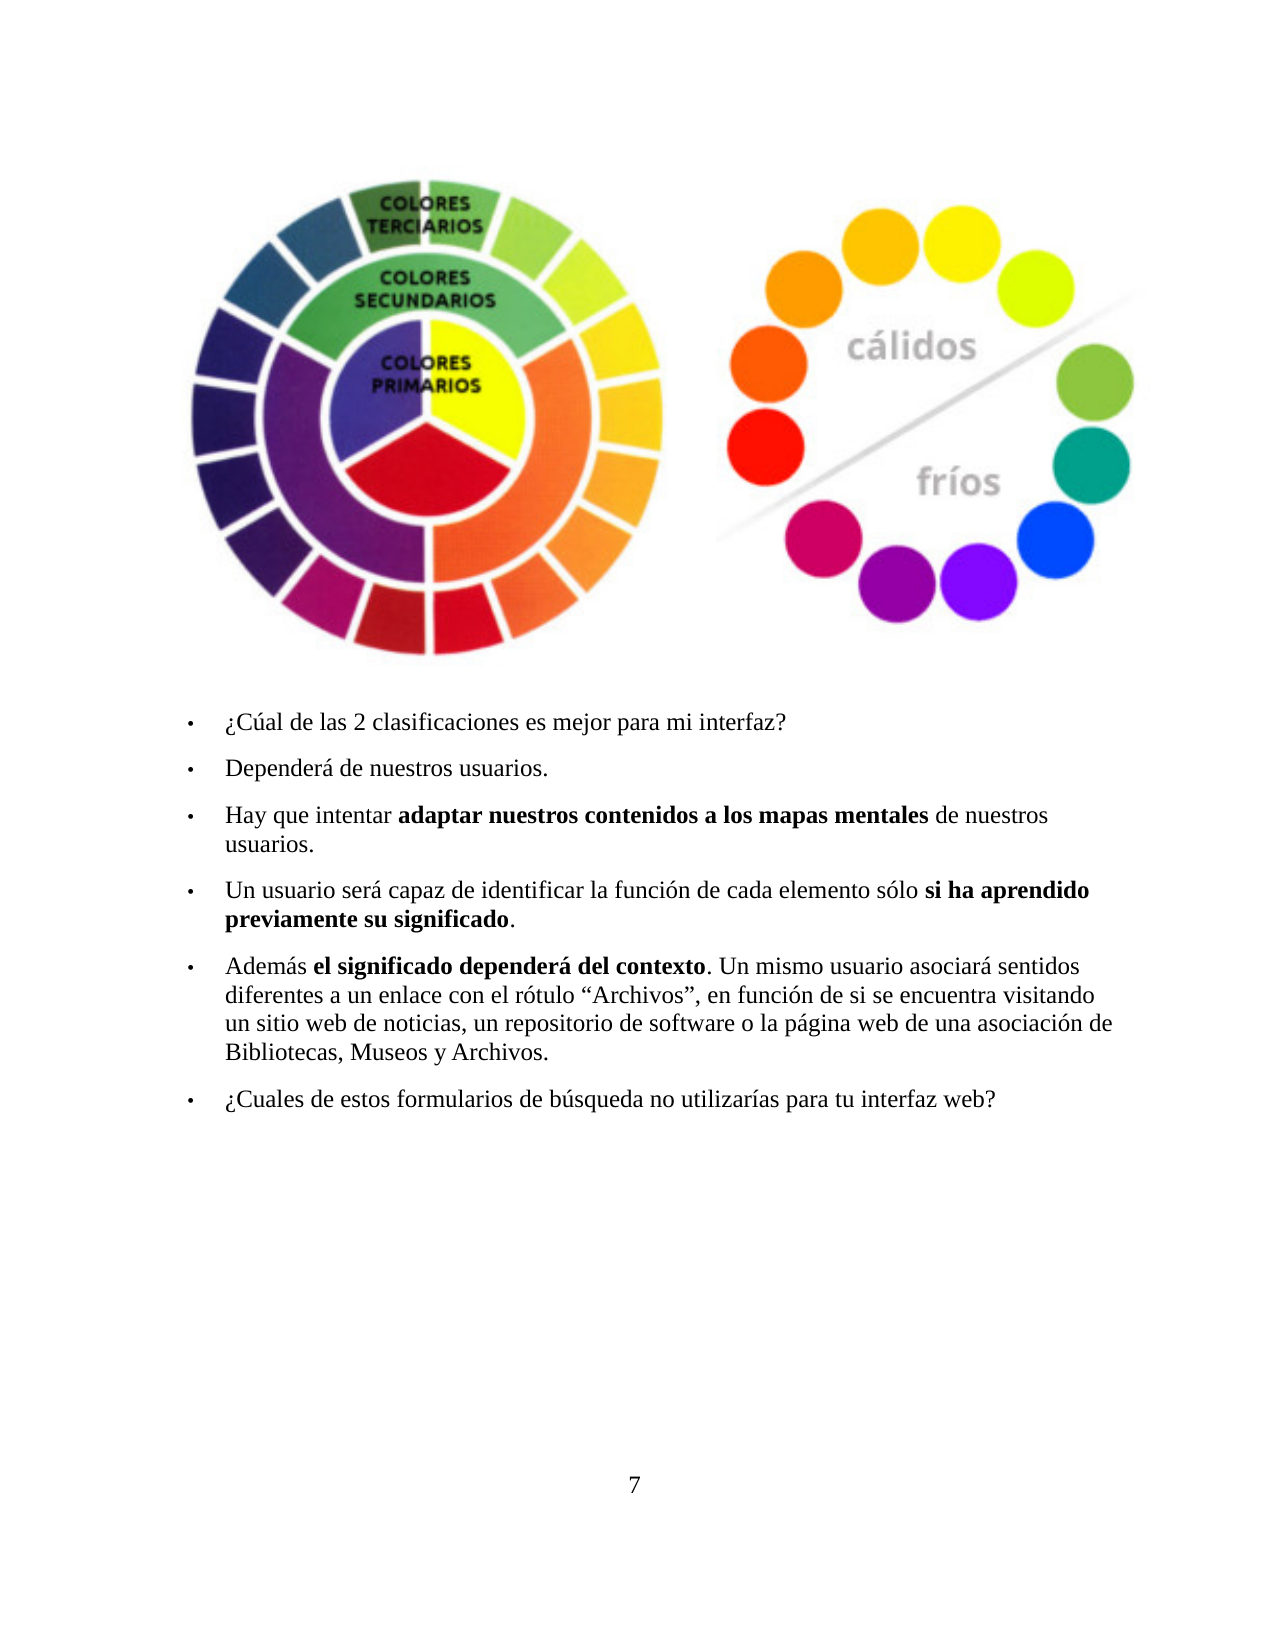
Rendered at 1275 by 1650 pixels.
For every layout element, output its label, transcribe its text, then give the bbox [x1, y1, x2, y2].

list Además el significado dependerá del contexto. Un mismo usuario asociará sentidos diferentes a un enlace con el rótulo “Archivos”, en función de si se encuentra visitando un sitio web de noticias, un repositorio de software o la página web de una asociación de Bibliotecas, Museos y Archivos. [187, 951, 1125, 1066]
list Dependerá de nuestros usuarios. [187, 753, 1125, 782]
list Un usuario será capaz de identificar la función de cada elemento sólo si ha aprendido previamente su significado. [187, 876, 1125, 933]
list ¿Cuales de estos formularios de búsqueda no utilizarías para tu interfaz web? [187, 1084, 1125, 1113]
picture [150, 150, 1178, 698]
list ¿Cúal de las 2 clasificaciones es mejor para mi interfaz? [187, 707, 1125, 736]
list Hay que intentar adaptar nuestros contenidos a los mapas mentales de nuestros usuarios. [187, 800, 1125, 858]
